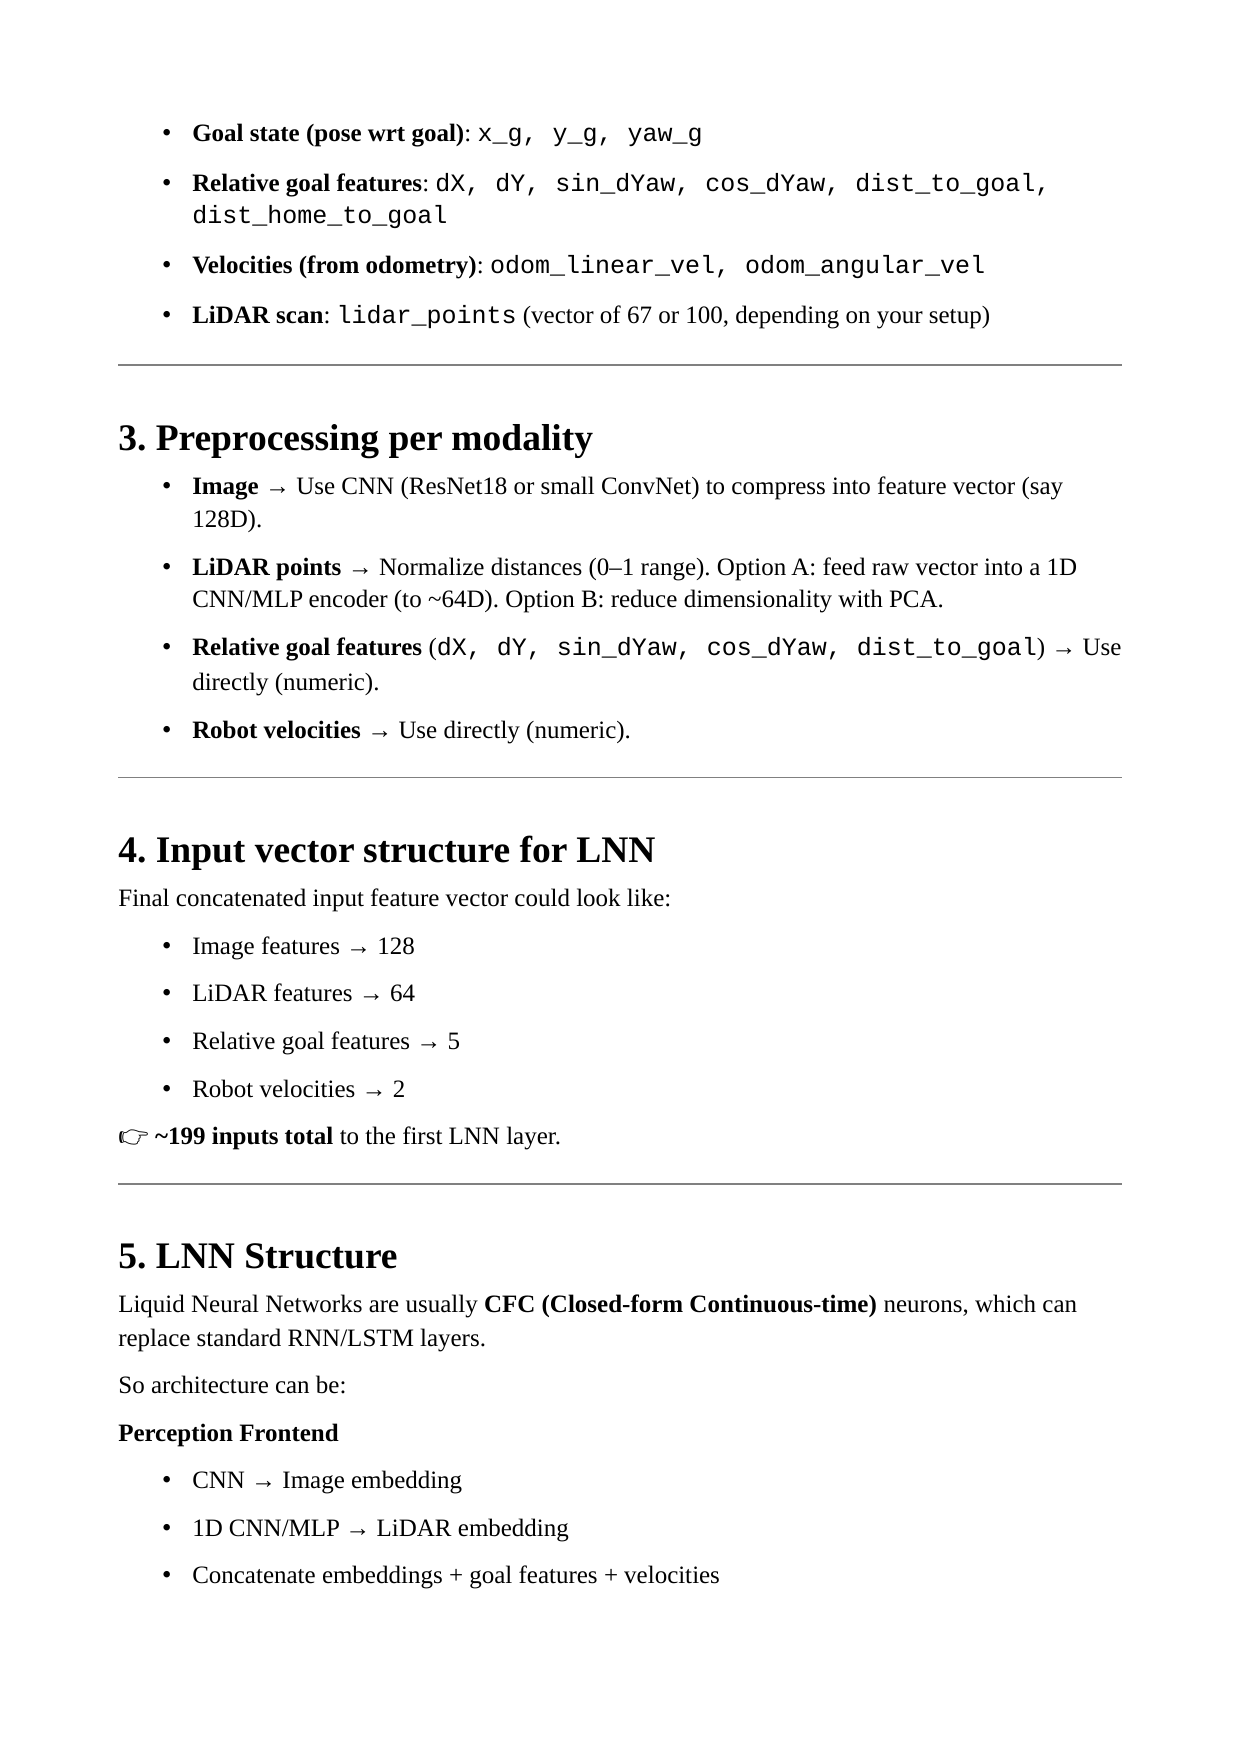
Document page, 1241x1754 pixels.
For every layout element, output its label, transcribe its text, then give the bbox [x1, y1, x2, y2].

subtitle 5. LNN Structure [118, 1234, 1122, 1277]
list Relative goal features: dX, dY, sin_dYaw, cos_dYaw, dist_to_goal, dist_home_to_goal [162, 168, 1122, 231]
subtitle 4. Input vector structure for LNN [118, 828, 1122, 871]
list Relative goal features → 5 [162, 1026, 1122, 1055]
text Final concatenated input feature vector could look like: [118, 883, 1122, 912]
list LiDAR scan: lidar_points (vector of 67 or 100, depending on your setup) [162, 300, 1122, 331]
list Robot velocities → 2 [162, 1074, 1122, 1102]
list 1D CNN/MLP → LiDAR embedding [162, 1513, 1122, 1542]
list LiDAR points → Normalize distances (0–1 range). Option A: feed raw vector into a 1D CNN/MLP encoder (to ~64D). Option B: reduce dimensionality with PCA. [162, 552, 1122, 613]
text Liquid Neural Networks are usually CFC (Closed-form Continuous-time) neurons, which can replace standard RNN/LSTM layers. [118, 1289, 1122, 1351]
list Velocities (from odometry): odom_linear_vel, odom_angular_vel [162, 250, 1122, 281]
list LiDAR features → 64 [162, 978, 1122, 1007]
text So architecture can be: [118, 1370, 1122, 1399]
list Relative goal features (dX, dY, sin_dYaw, cos_dYaw, dist_to_goal) → Use directly (numeric). [162, 632, 1122, 696]
text Perception Frontend [118, 1418, 1122, 1447]
list Robot velocities → Use directly (numeric). [162, 715, 1122, 744]
text 👉 ~199 inputs total to the first LNN layer. [118, 1121, 1122, 1150]
list Image features → 128 [162, 931, 1122, 959]
subtitle 3. Preprocessing per modality [118, 415, 1122, 458]
list Image → Use CNN (ResNet18 or small ConvNet) to compress into feature vector (say 128D). [162, 471, 1122, 533]
list Goal state (pose wrt goal): x_g, y_g, yaw_g [162, 118, 1122, 149]
list Concatenate embeddings + goal features + velocities [162, 1561, 1122, 1589]
list CNN → Image embedding [162, 1465, 1122, 1494]
